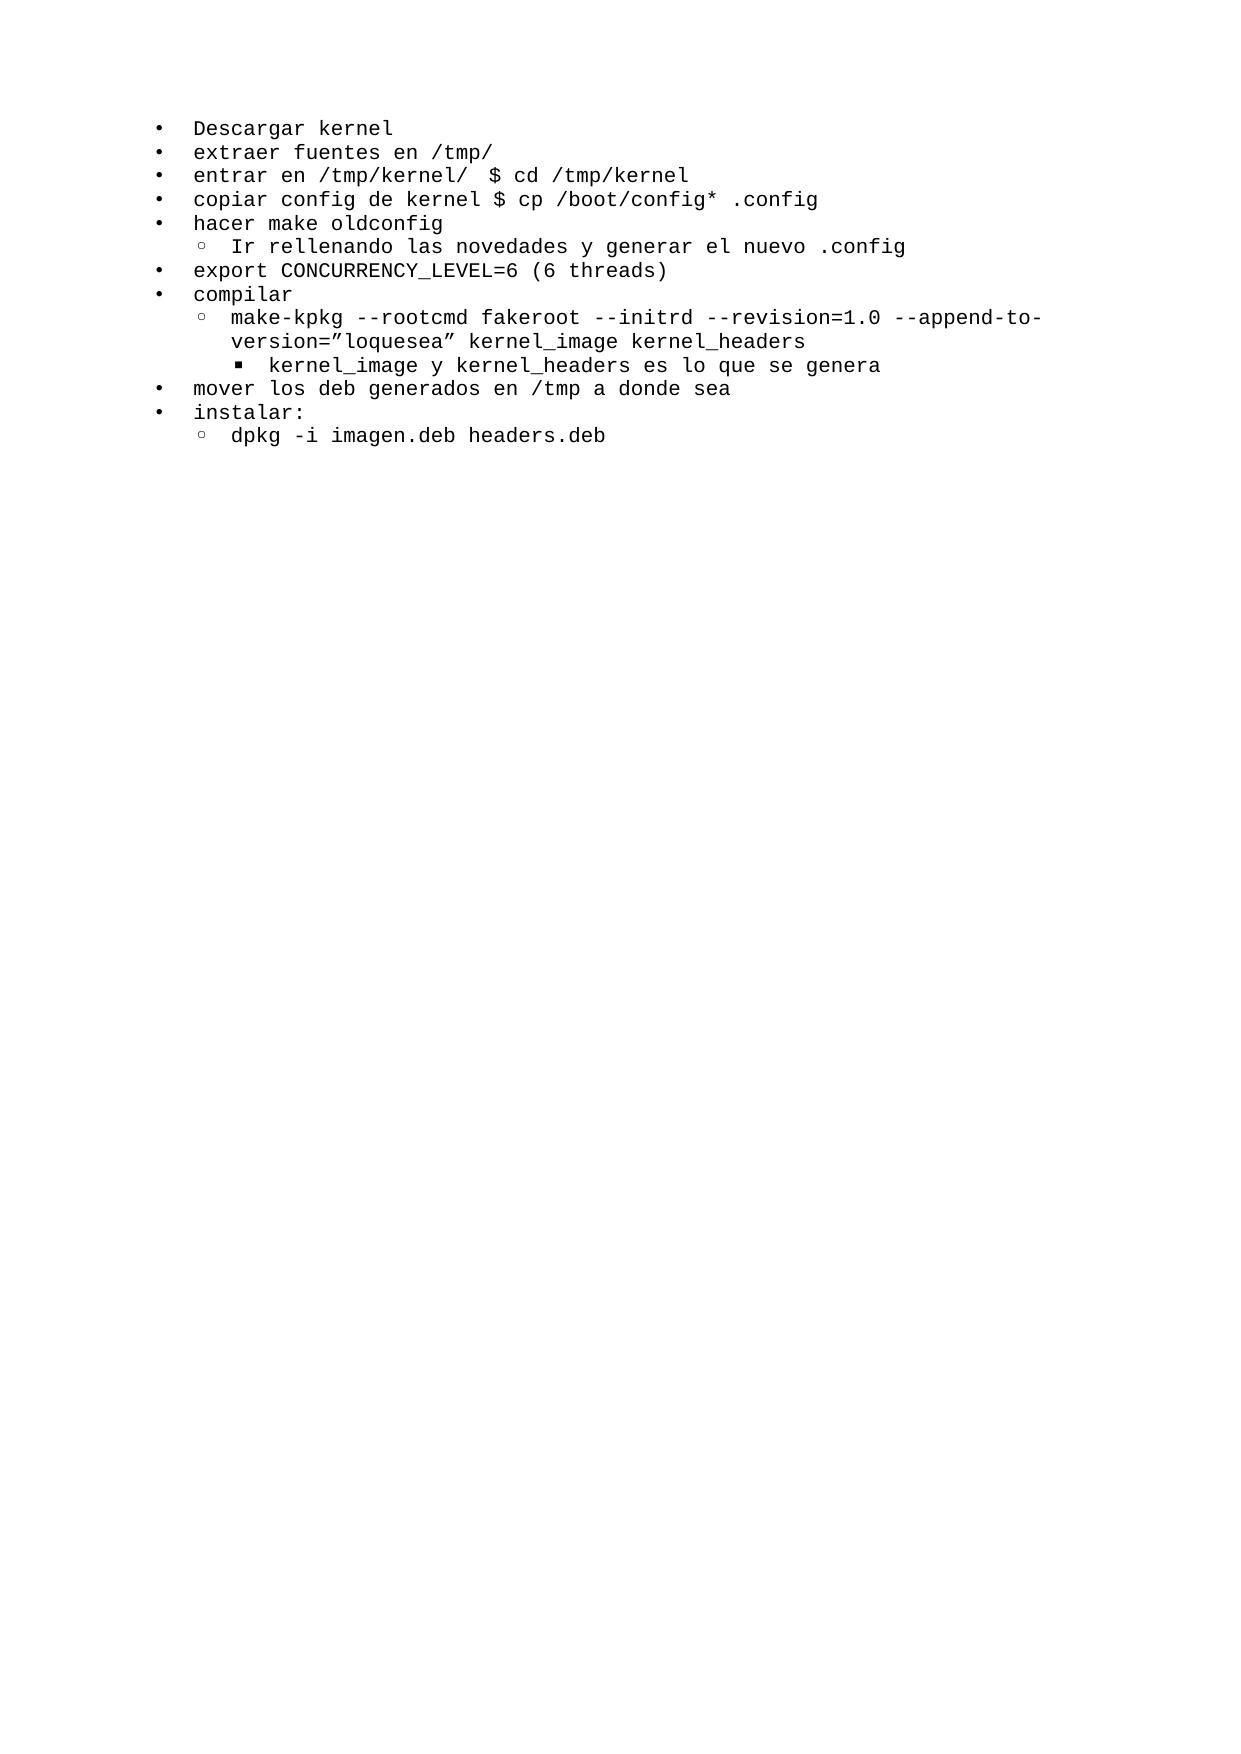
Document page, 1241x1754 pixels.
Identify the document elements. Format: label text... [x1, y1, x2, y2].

list entrar en /tmp/kernel/ $ cd /tmp/kernel [156, 165, 1122, 189]
list copiar config de kernel $ cp /boot/config* .config [156, 189, 1122, 213]
list dpkg -i imagen.deb headers.deb [193, 426, 1122, 449]
list hacer make oldconfig [156, 213, 1122, 236]
list extraer fuentes en /tmp/ [156, 142, 1122, 165]
list Ir rellenando las novedades y generar el nuevo .config [193, 236, 1122, 260]
list Descargar kernel [156, 118, 1122, 142]
list export CONCURRENCY_LEVEL=6 (6 threads) [156, 260, 1122, 284]
list compilar [156, 284, 1122, 307]
list kernel_image y kernel_headers es lo que se genera [231, 354, 1122, 378]
list instalar: [156, 402, 1122, 426]
list mover los deb generados en /tmp a donde sea [156, 378, 1122, 402]
list make-kpkg --rootcmd fakeroot --initrd --revision=1.0 --append-to-version=”loquesea” kernel_image kernel_headers [193, 307, 1122, 354]
